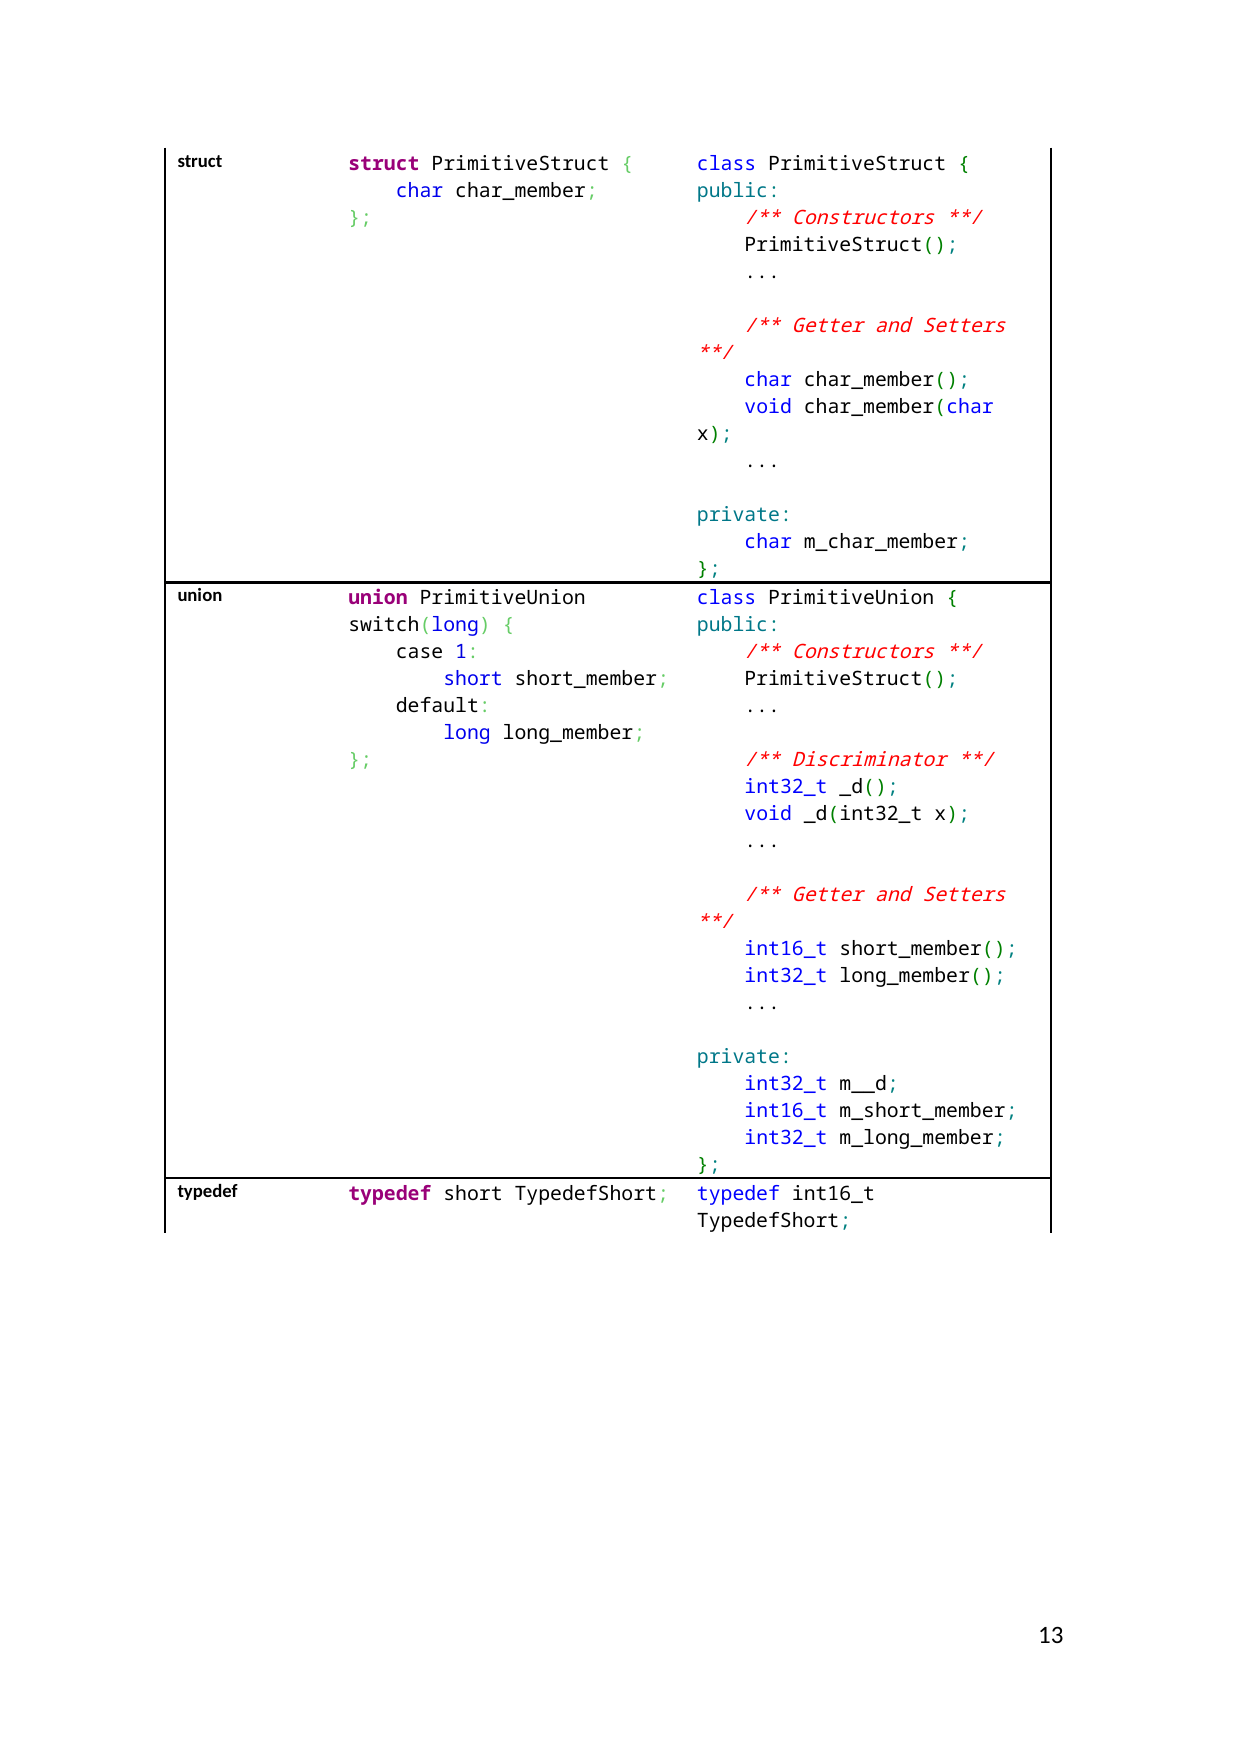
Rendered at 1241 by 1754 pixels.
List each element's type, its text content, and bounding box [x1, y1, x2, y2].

table_cell typedef short TypedefShort; [336, 1179, 684, 1233]
table_cell typedef [166, 1179, 336, 1233]
table_cell typedef int16_t TypedefShort; [684, 1179, 1050, 1233]
table_cell union PrimitiveUnion switch(long) { case 1: short short_member; default: long long_member; }; [336, 584, 684, 1177]
table_cell struct [166, 148, 336, 581]
table_cell class PrimitiveUnion { public: /** Constructors **/ PrimitiveStruct(); ... /** Discriminator **/ int32_t _d(); void _d(int32_t x); ... /** Getter and Setters **/ int16_t short_member(); int32_t long_member(); ... private: int32_t m__d; int16_t m_short_member; int32_t m_long_member; }; [684, 584, 1050, 1177]
table_cell struct PrimitiveStruct { char char_member; }; [336, 148, 684, 581]
table_cell class PrimitiveStruct { public: /** Constructors **/ PrimitiveStruct(); ... /** Getter and Setters **/ char char_member(); void char_member(char x); ... private: char m_char_member; }; [684, 148, 1050, 581]
table_cell union [166, 584, 336, 1177]
